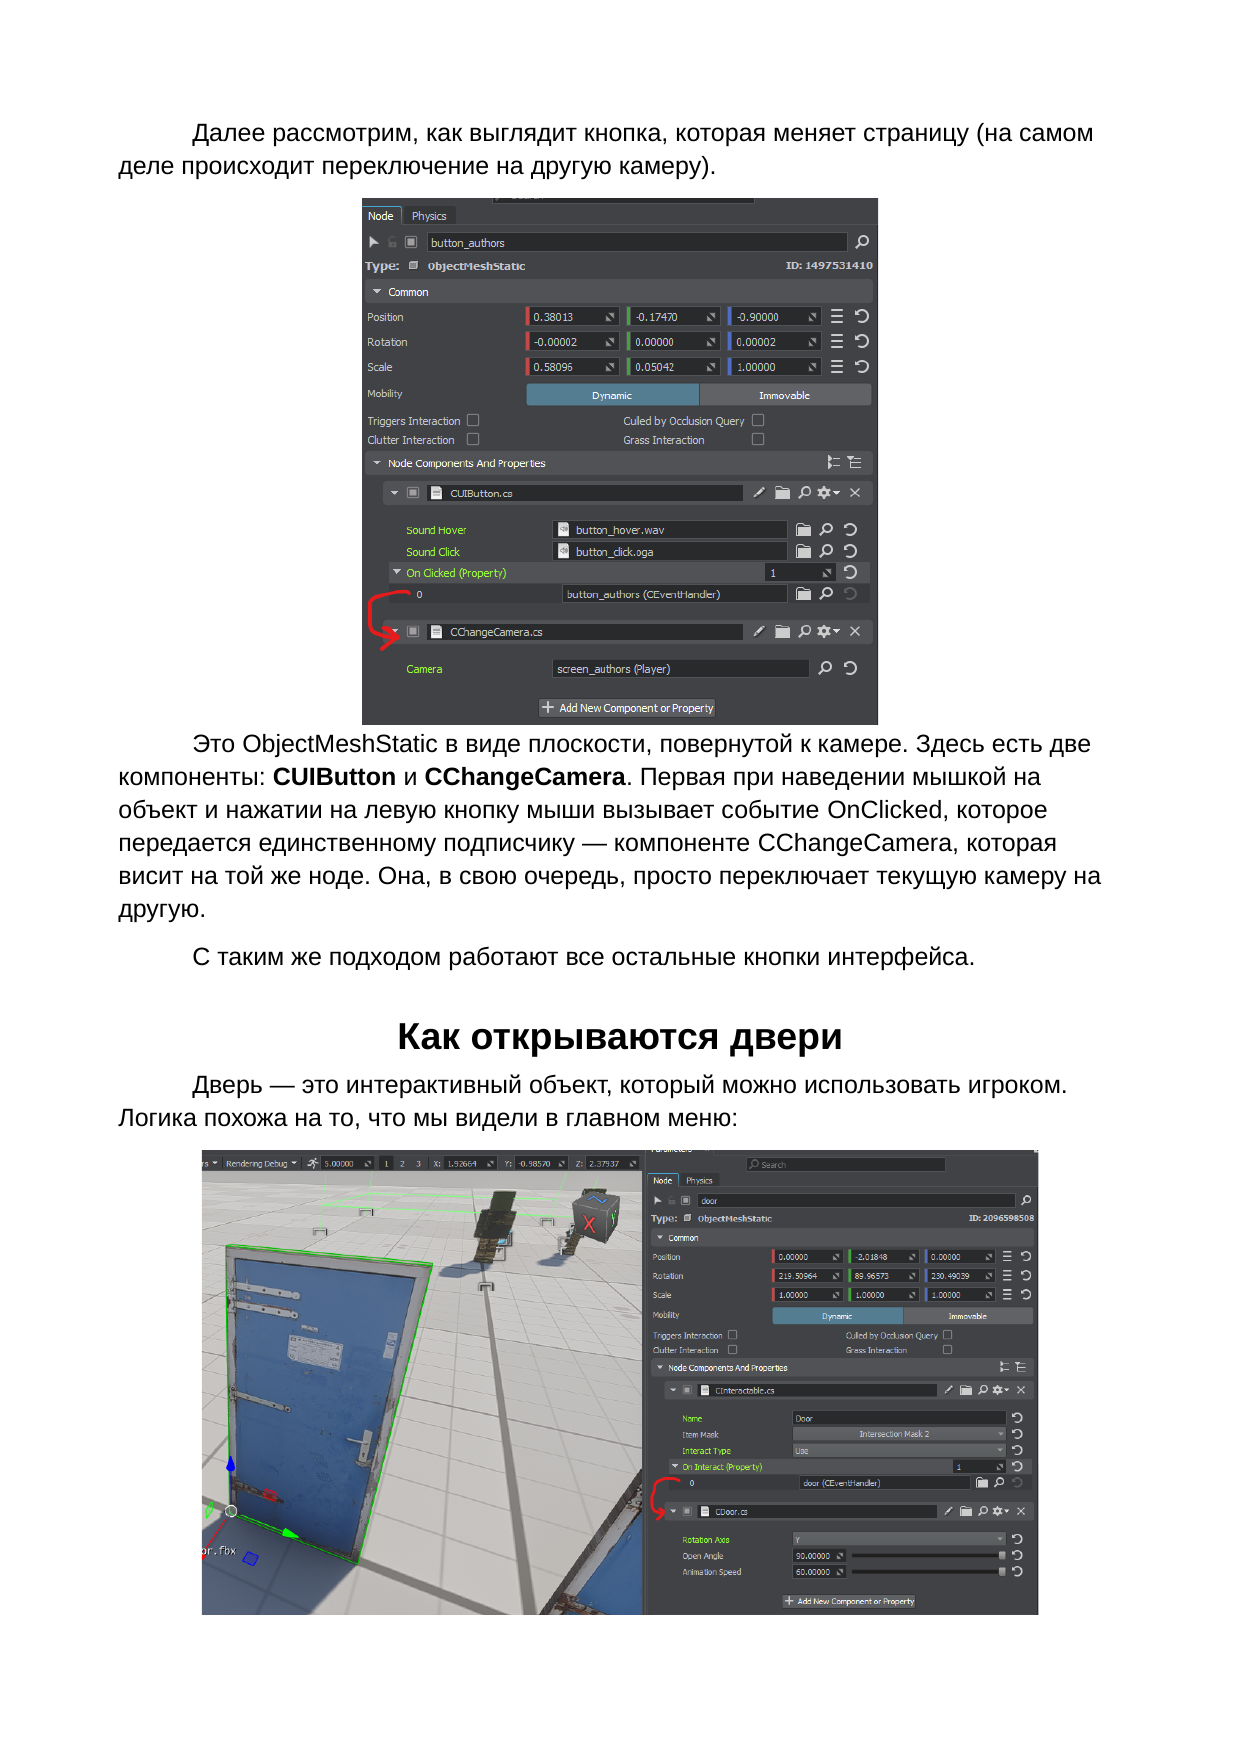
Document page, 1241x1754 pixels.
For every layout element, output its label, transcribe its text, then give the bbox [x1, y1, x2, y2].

text С таким же подходом работают все остальные кнопки интерфейса. [118, 942, 1122, 970]
text Дверь — это интерактивный объект, который можно использовать игроком. Логика похожа на то, что мы видели в главном меню: [118, 1070, 1122, 1132]
text Далее рассмотрим, как выглядит кнопка, которая меняет страницу (на самом деле происходит переключение на другую камеру). [118, 118, 1122, 180]
picture [201, 1150, 1039, 1615]
subtitle Как открываются двери [118, 1014, 1122, 1057]
text Это ObjectMeshStatic в виде плоскости, повернутой к камере. Здесь есть две компоненты: CUIButton и CChangeCamera. Первая при наведении мышкой на объект и нажатии на левую кнопку мыши вызывает событие OnClicked, которое передается единственному подписчику — компоненте CChangeCamera, которая висит на той же ноде. Она, в свою очередь, просто переключает текущую камеру на другую. [118, 199, 1122, 923]
picture [362, 198, 879, 725]
